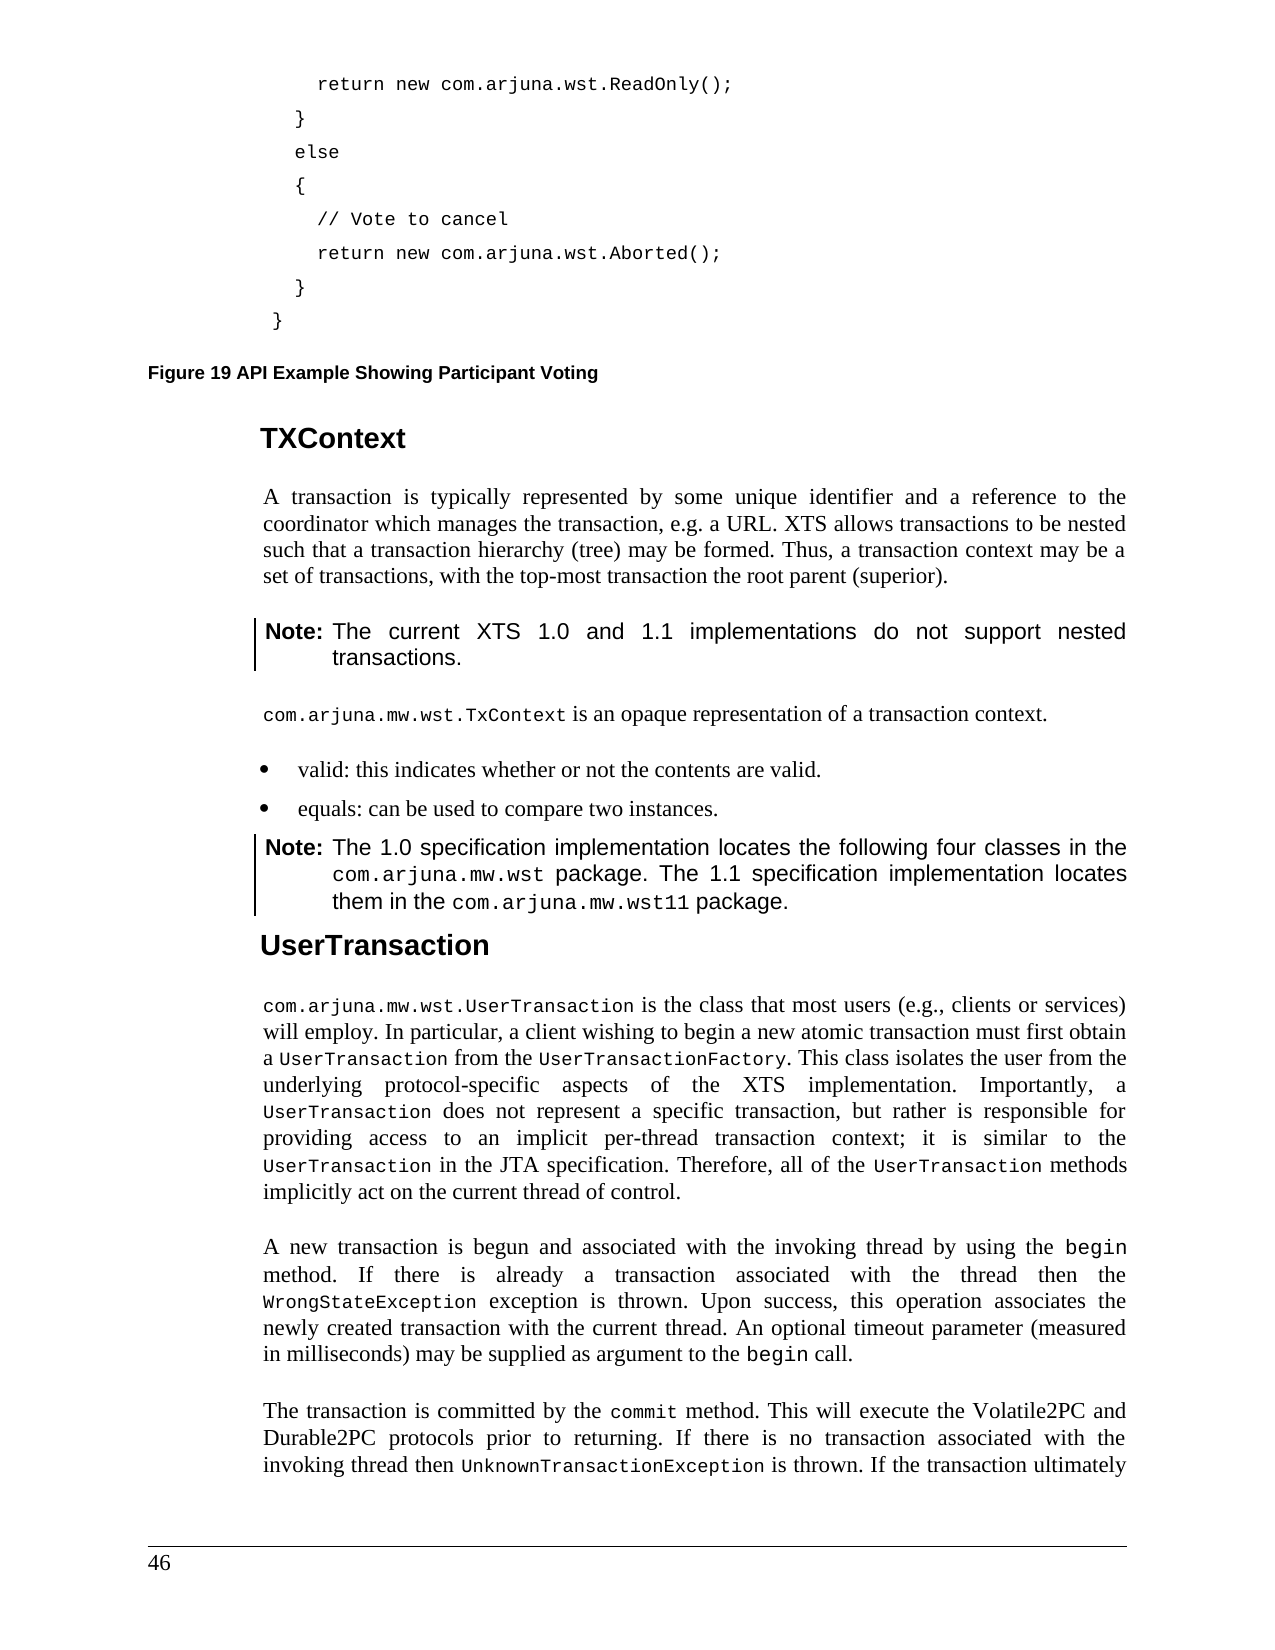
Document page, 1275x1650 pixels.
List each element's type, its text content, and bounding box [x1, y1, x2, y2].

text { [272, 176, 1127, 197]
list The 1.0 specification implementation locates the following four classes in the com.arjuna.mw.wst package. The 1.1 specification implementation locates them in the com.arjuna.mw.wst11 package. [256, 834, 1127, 916]
text com.arjuna.mw.wst.UserTransaction is the class that most users (e.g., clients or services) will employ. In particular, a client wishing to begin a new atomic transaction must first obtain a UserTransaction from the UserTransactionFactory. This class isolates the user from the underlying protocol-specific aspects of the XTS implementation. Importantly, a UserTransaction does not represent a specific transaction, but rather is responsible for providing access to an implicit per-thread transaction context; it is similar to the UserTransaction in the JTA specification. Therefore, all of the UserTransaction methods implicitly act on the current thread of control. [263, 991, 1127, 1204]
text } [272, 311, 1127, 332]
list valid: this indicates whether or not the contents are valid. [260, 756, 1127, 782]
text else [272, 142, 1127, 164]
text The transaction is committed by the commit method. This will execute the Volatile2PC and Durable2PC protocols prior to returning. If there is no transaction associated with the invoking thread then UnknownTransactionException is thrown. If the transaction ultimately [263, 1397, 1127, 1478]
text } [272, 277, 1127, 299]
text return new com.arjuna.wst.Aborted(); [272, 244, 1127, 265]
text A new transaction is begun and associated with the invoking thread by using the begin method. If there is already a transaction associated with the thread then the WrongStateException exception is thrown. Upon success, this operation associates the newly created transaction with the current thread. An optional timeout parameter (measured in milliseconds) may be supplied as argument to the begin call. [263, 1233, 1127, 1368]
text A transaction is typically represented by some unique identifier and a reference to the coordinator which manages the transaction, e.g. a URL. XTS allows transactions to be nested such that a transaction hierarchy (tree) may be formed. Thus, a transaction context may be a set of transactions, with the top-most transaction the root parent (superior). [263, 483, 1127, 589]
text com.arjuna.mw.wst.TxContext is an opaque representation of a transaction context. [263, 700, 1127, 727]
subtitle UserTransaction [148, 928, 1127, 962]
text // Vote to cancel [272, 210, 1127, 231]
text return new com.arjuna.wst.ReadOnly(); [272, 75, 1127, 96]
subtitle TXContext [148, 421, 1127, 454]
list The current XTS 1.0 and 1.1 implementations do not support nested transactions. [256, 618, 1127, 671]
text Figure 19 API Example Showing Participant Voting [148, 362, 1127, 383]
list equals: can be used to compare two instances. [260, 795, 1127, 821]
text } [272, 109, 1127, 130]
